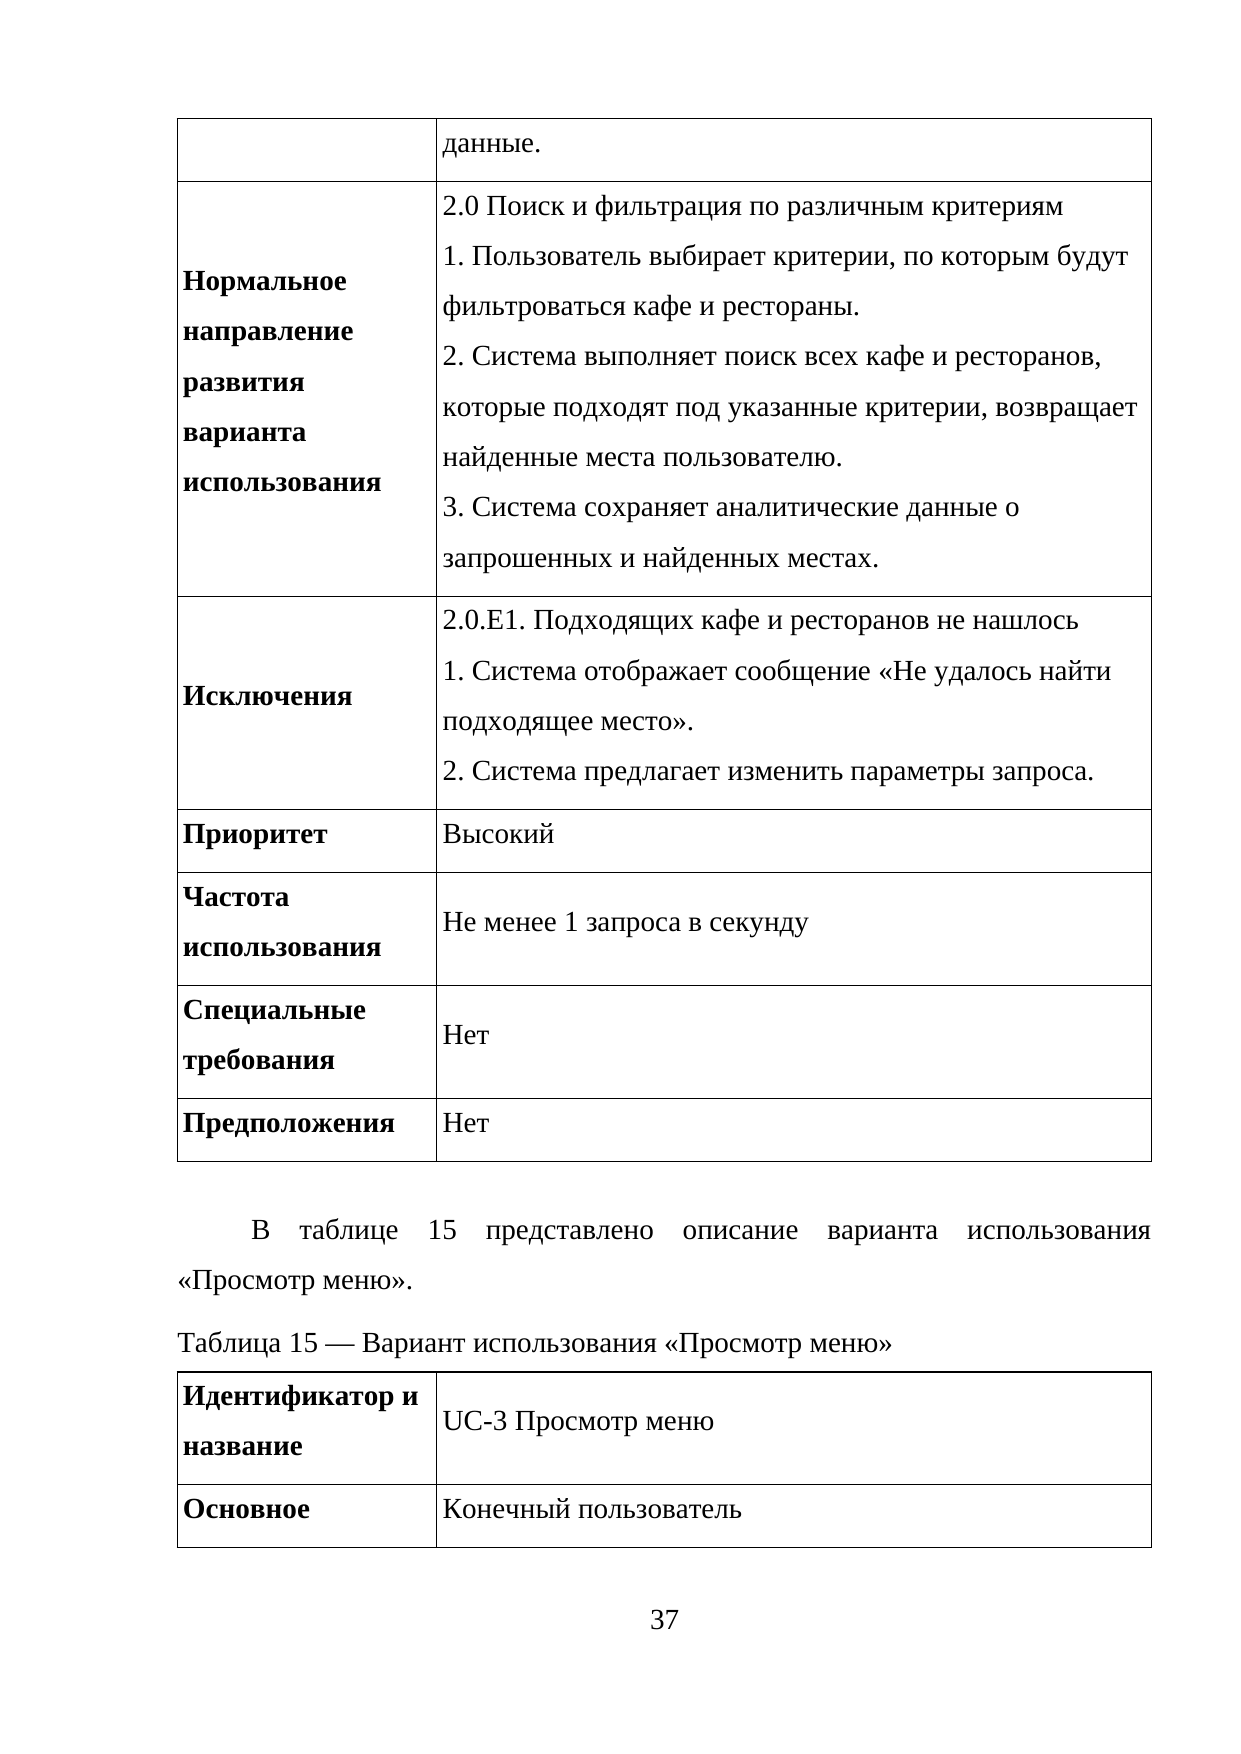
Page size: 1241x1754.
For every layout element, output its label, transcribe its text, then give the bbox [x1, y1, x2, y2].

table_cell Нормальное направление развития варианта использования [178, 182, 436, 596]
table_header UC-3 Просмотр меню [437, 1373, 1151, 1484]
table_cell Специальные требования [178, 986, 436, 1098]
table_cell Высокий [437, 810, 1151, 872]
table_header Идентификатор и название [178, 1373, 436, 1484]
table_cell данные. [437, 119, 1151, 181]
table_cell Конечный пользователь [437, 1485, 1151, 1547]
text В таблице 15 представлено описание варианта использования «Просмотр меню». [177, 1212, 1152, 1296]
table_cell Основное [178, 1485, 436, 1547]
text Таблица 15 — Вариант использования «Просмотр меню» [177, 1325, 1152, 1359]
table_cell 2.0 Поиск и фильтрация по различным критериям 1. Пользователь выбирает критерии, по которым будут фильтроваться кафе и рестораны. 2. Система выполняет поиск всех кафе и ресторанов, которые подходят под указанные критерии, возвращает найденные места пользователю. 3. Система сохраняет аналитические данные о запрошенных и найденных местах. [437, 182, 1151, 596]
table_cell Частота использования [178, 873, 436, 985]
table_cell 2.0.E1. Подходящих кафе и ресторанов не нашлось 1. Система отображает сообщение «Не удалось найти подходящее место». 2. Система предлагает изменить параметры запроса. [437, 597, 1151, 809]
table_cell Нет [437, 986, 1151, 1098]
table_cell Исключения [178, 597, 436, 809]
table_cell Приоритет [178, 810, 436, 872]
table_cell [178, 119, 436, 181]
table_cell Предположения [178, 1099, 436, 1161]
table_cell Нет [437, 1099, 1151, 1161]
table_cell Не менее 1 запроса в секунду [437, 873, 1151, 985]
